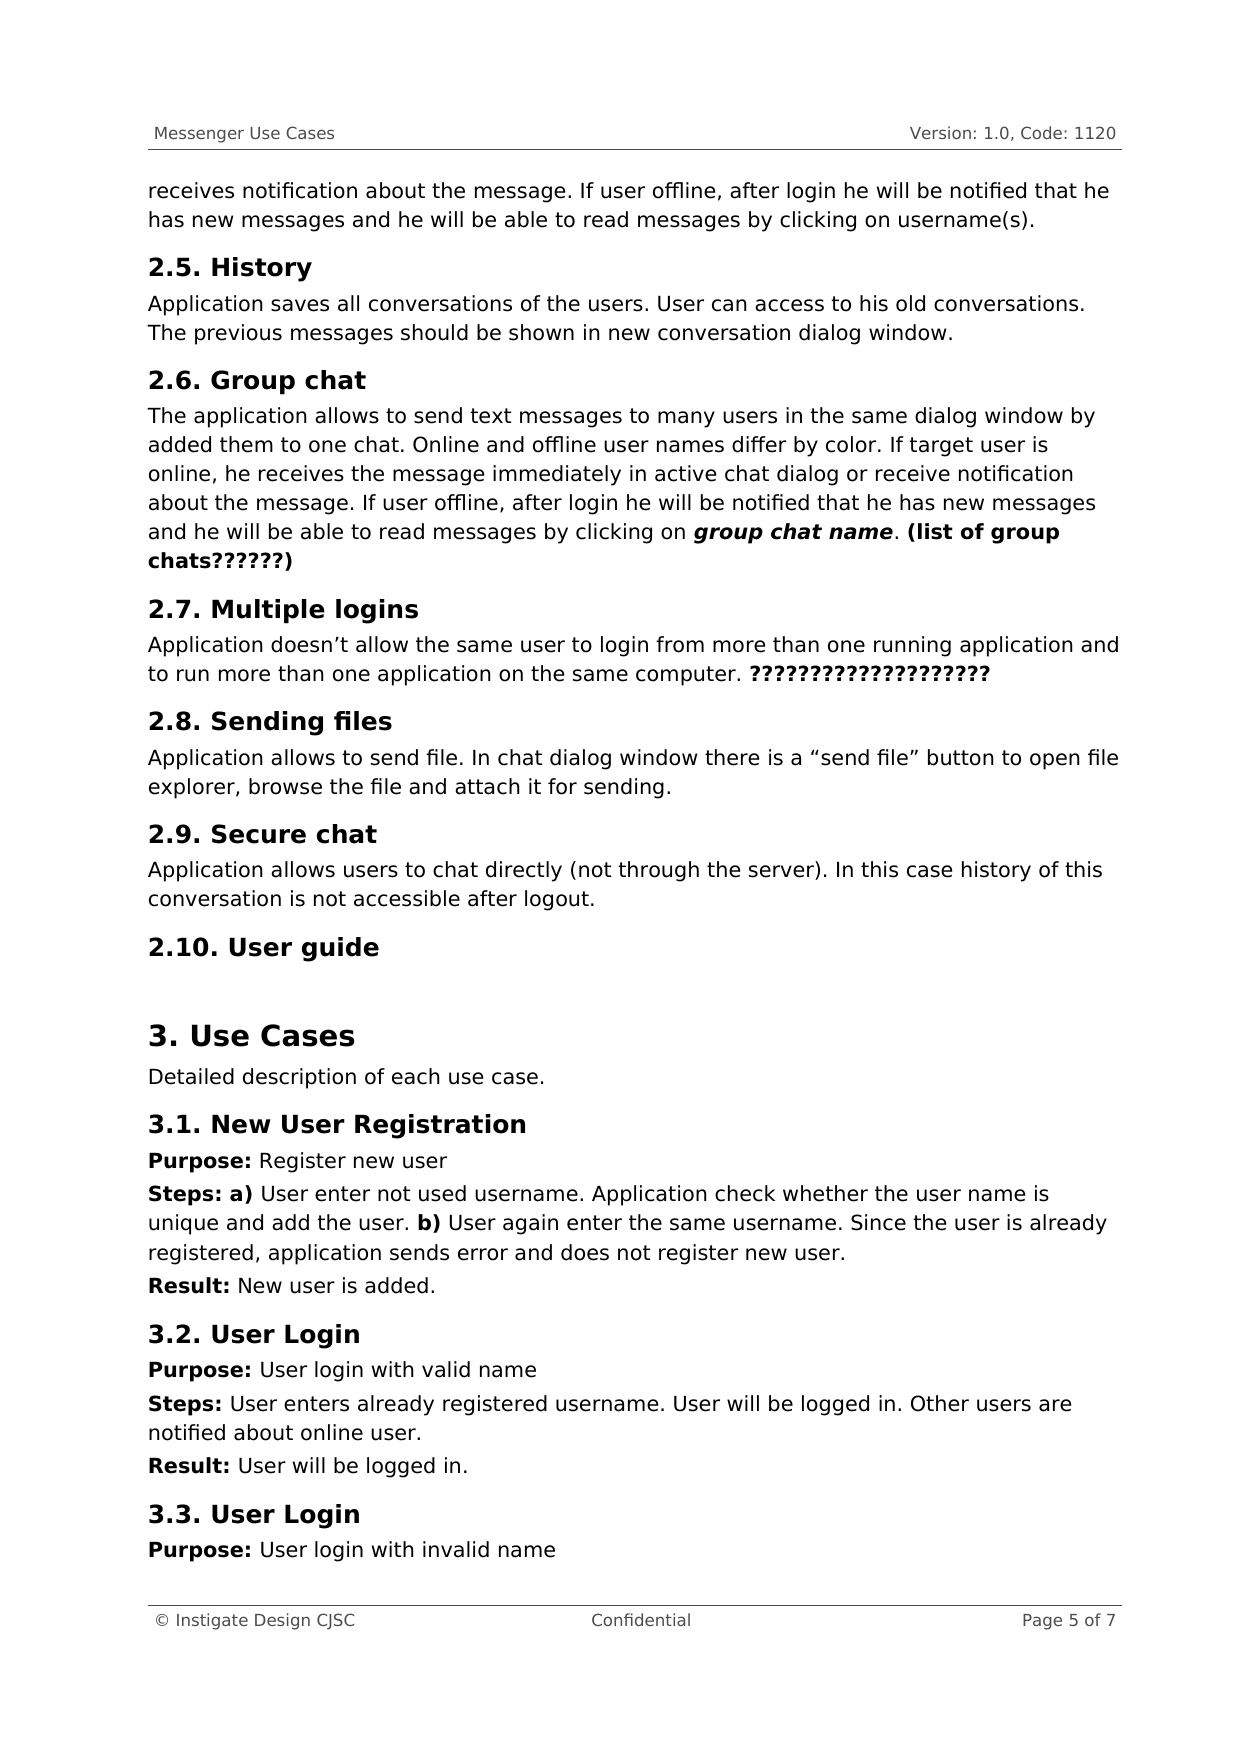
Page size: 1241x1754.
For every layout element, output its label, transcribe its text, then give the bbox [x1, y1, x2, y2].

subtitle Secure chat [148, 820, 1122, 849]
subtitle User Login [148, 1500, 1122, 1529]
subtitle User Login [148, 1320, 1122, 1349]
text Application allows users to chat directly (not through the server). In this case history of this conversation is not accessible after logout. [148, 858, 1122, 912]
text Steps: a) User enter not used username. Application check whether the user name is unique and add the user. b) User again enter the same username. Since the user is already registered, application sends error and does not register new user. [148, 1182, 1122, 1265]
text Application allows to send file. In chat dialog window there is a “send file” button to open file explorer, browse the file and attach it for sending. [148, 746, 1122, 799]
subtitle Group chat [148, 366, 1122, 395]
text receives notification about the message. If user offline, after login he will be notified that he has new messages and he will be able to read messages by clicking on username(s). [148, 179, 1122, 232]
text Purpose: User login with invalid name [148, 1538, 1122, 1562]
subtitle Multiple logins [148, 595, 1122, 624]
text Purpose: User login with valid name [148, 1358, 1122, 1382]
text Steps: User enters already registered username. User will be logged in. Other users are notified about online user. [148, 1392, 1122, 1445]
subtitle Sending files [148, 708, 1122, 737]
text The application allows to send text messages to many users in the same dialog window by added them to one chat. Online and offline user names differ by color. If target user is online, he receives the message immediately in active chat dialog or receive notification about the message. If user offline, after login he will be notified that he has new messages and he will be able to read messages by clicking on group chat name. (list of group chats??????) [148, 404, 1122, 574]
text Application saves all conversations of the users. User can access to his old conversations. The previous messages should be shown in new conversation dialog window. [148, 292, 1122, 345]
text Purpose: Register new user [148, 1149, 1122, 1173]
subtitle Use Cases [148, 1019, 1122, 1053]
text Detailed description of each use case. [148, 1065, 1122, 1089]
subtitle User guide [148, 933, 1122, 962]
text Application doesn’t allow the same user to login from more than one running application and to run more than one application on the same computer. ???????????????????? [148, 633, 1122, 686]
subtitle History [148, 253, 1122, 283]
subtitle New User Registration [148, 1111, 1122, 1140]
text Result: User will be logged in. [148, 1454, 1122, 1479]
text Result: New user is added. [148, 1274, 1122, 1298]
